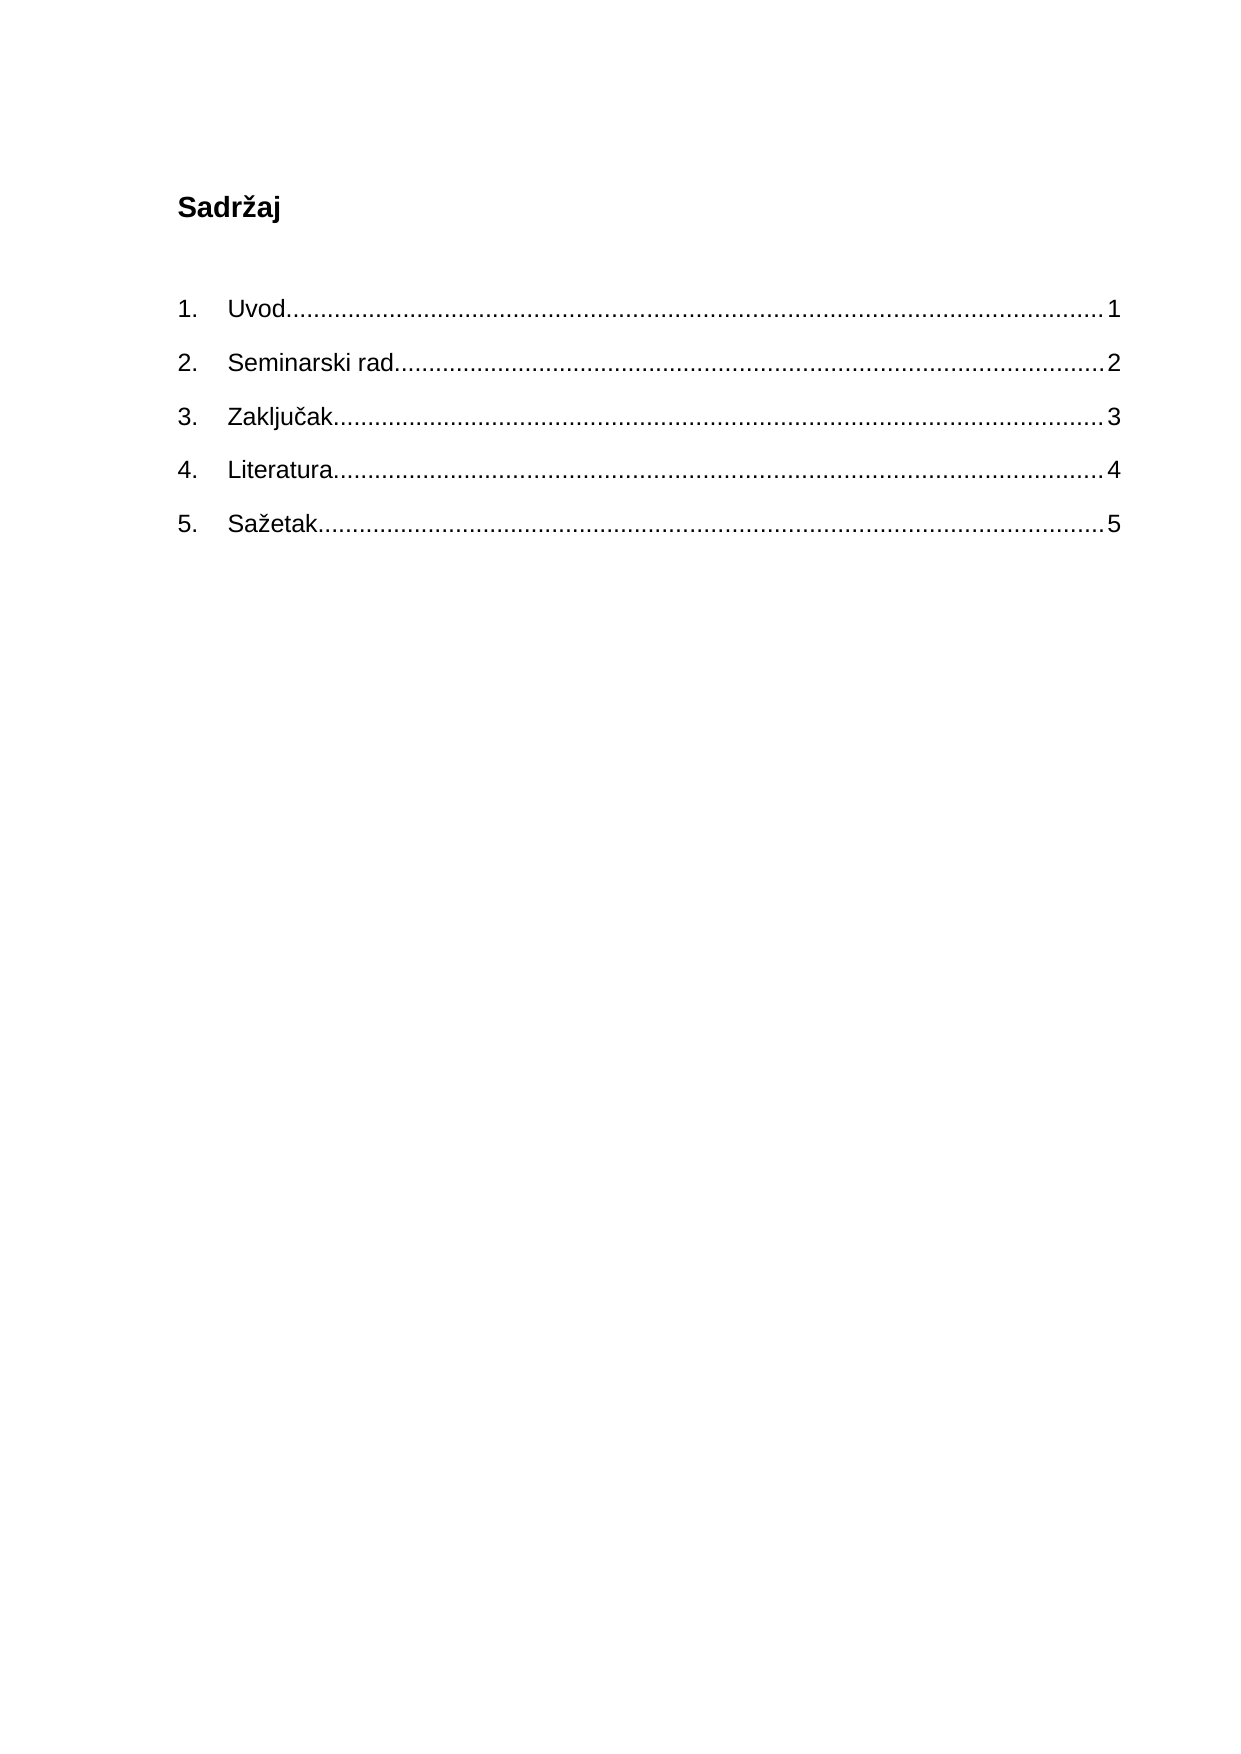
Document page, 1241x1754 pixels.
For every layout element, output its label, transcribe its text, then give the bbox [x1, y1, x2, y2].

text 2. Seminarski rad 2 [177, 348, 1122, 377]
text 3. Zaključak 3 [177, 402, 1122, 431]
text 5. Sažetak 5 [177, 509, 1122, 538]
text 4. Literatura 4 [177, 456, 1122, 484]
text 1. Uvod 1 [177, 294, 1122, 323]
text Sadržaj [177, 190, 1122, 223]
